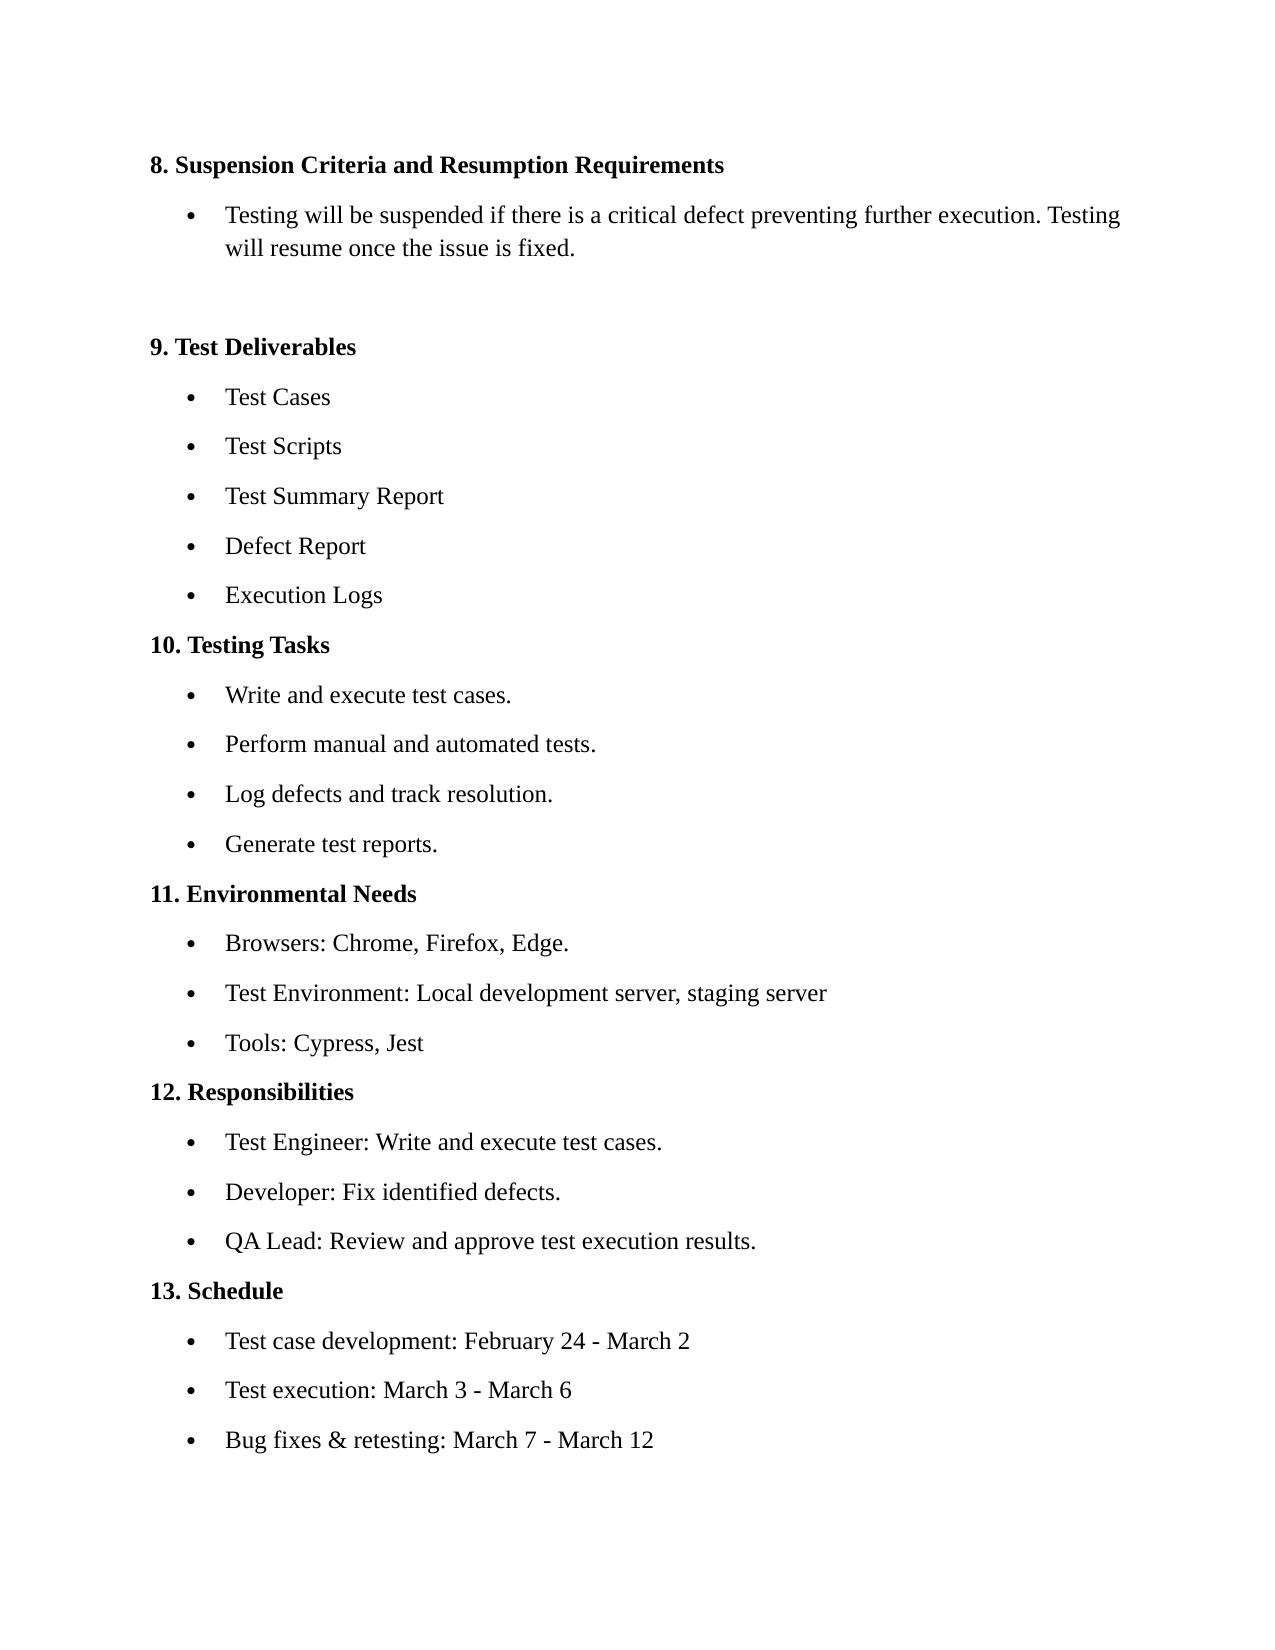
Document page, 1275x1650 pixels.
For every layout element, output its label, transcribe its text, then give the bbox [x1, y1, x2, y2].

text 10. Testing Tasks [150, 630, 1125, 659]
list Test Summary Report [187, 481, 1125, 510]
list Test Scripts [187, 431, 1125, 460]
text 12. Responsibilities [150, 1077, 1125, 1106]
list Test Cases [187, 382, 1125, 411]
list Test Engineer: Write and execute test cases. [187, 1127, 1125, 1156]
text 8. Suspension Criteria and Resumption Requirements [150, 150, 1125, 179]
list Test execution: March 3 - March 6 [187, 1376, 1125, 1404]
list Generate test reports. [187, 829, 1125, 858]
text 9. Test Deliverables [150, 332, 1125, 361]
list Bug fixes & retesting: March 7 - March 12 [187, 1425, 1125, 1454]
list Tools: Cypress, Jest [187, 1028, 1125, 1056]
text 11. Environmental Needs [150, 879, 1125, 907]
list Defect Report [187, 531, 1125, 559]
list Log defects and track resolution. [187, 779, 1125, 808]
list Developer: Fix identified defects. [187, 1177, 1125, 1206]
list QA Lead: Review and approve test execution results. [187, 1226, 1125, 1255]
list Testing will be suspended if there is a critical defect preventing further execution. Testing will resume once the issue is fixed. [187, 200, 1125, 261]
text 13. Schedule [150, 1276, 1125, 1305]
list Browsers: Chrome, Firefox, Edge. [187, 928, 1125, 957]
list Test Environment: Local development server, staging server [187, 978, 1125, 1007]
list Perform manual and automated tests. [187, 729, 1125, 758]
list Execution Logs [187, 581, 1125, 609]
list Test case development: February 24 - March 2 [187, 1326, 1125, 1354]
list Write and execute test cases. [187, 680, 1125, 709]
